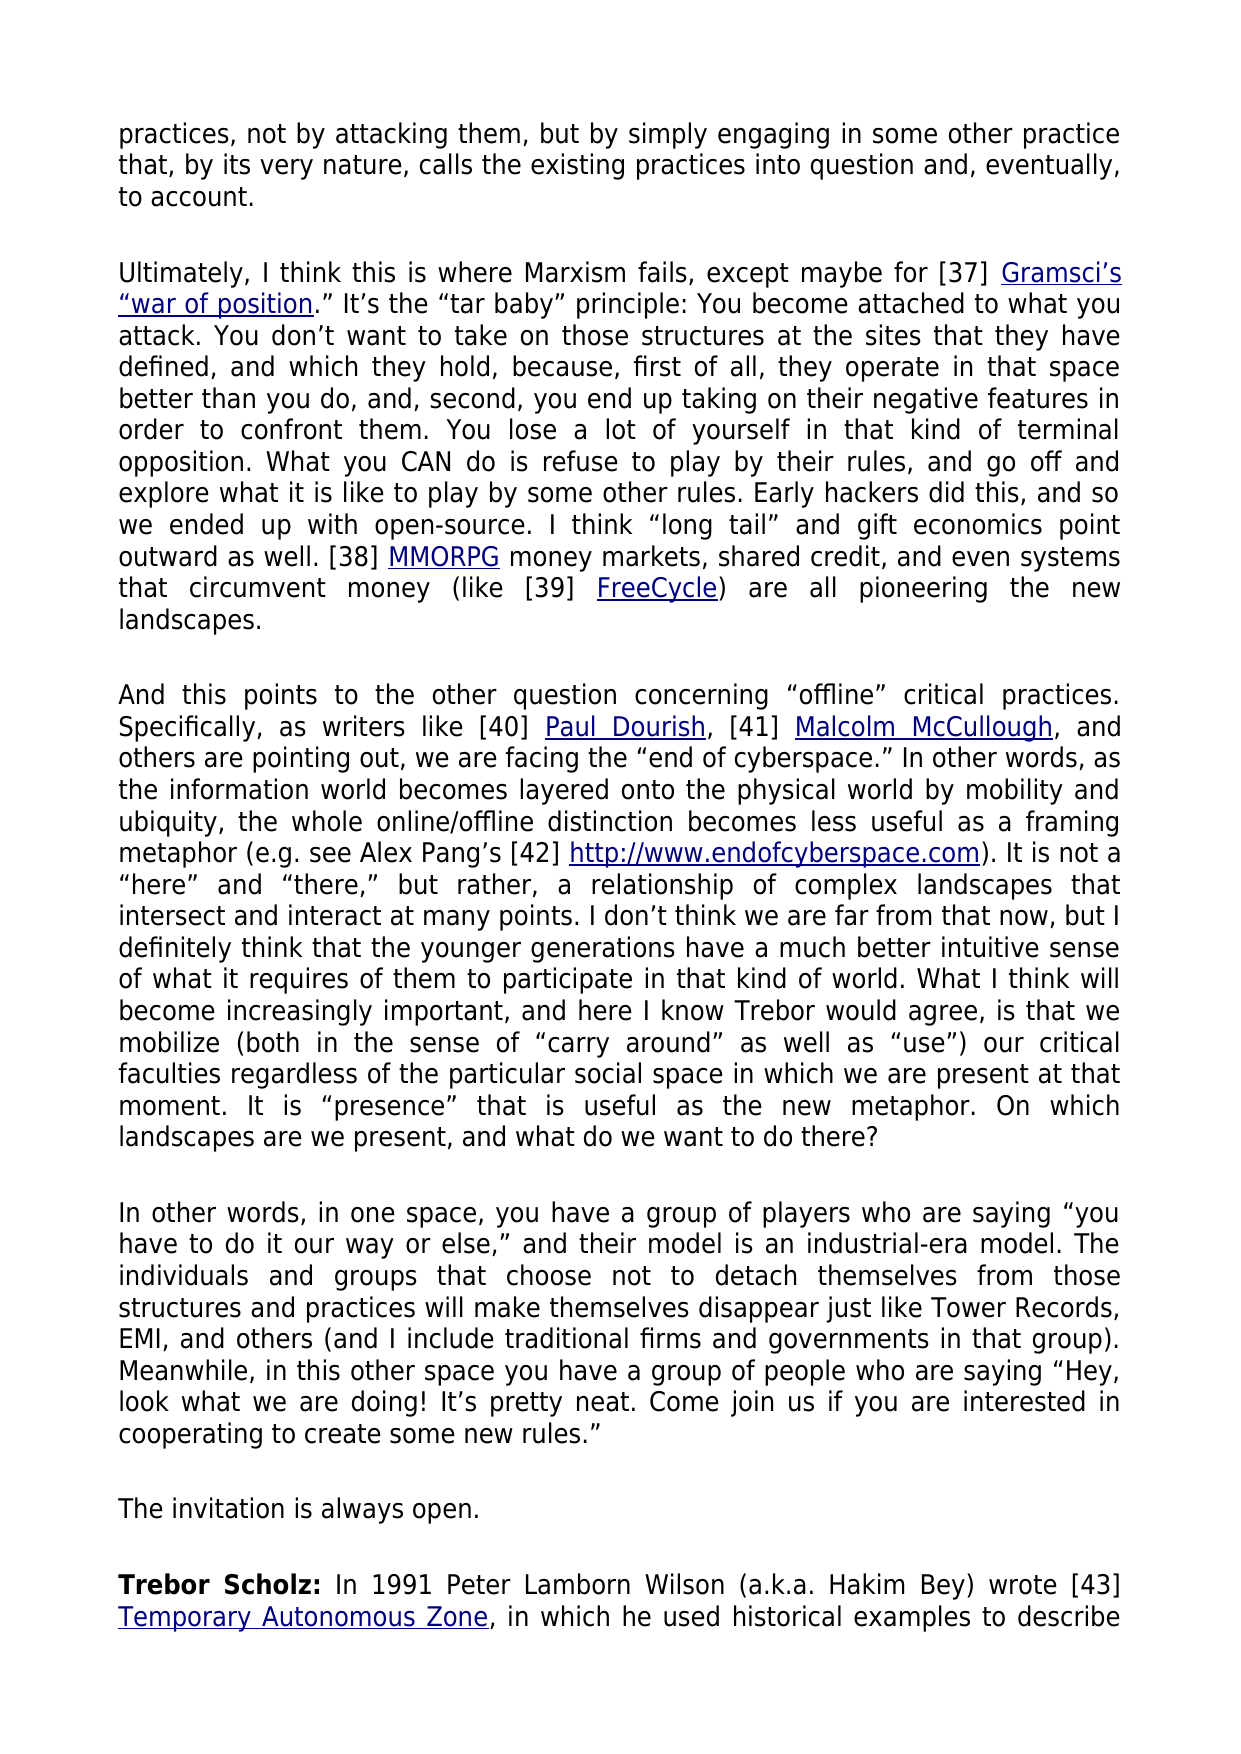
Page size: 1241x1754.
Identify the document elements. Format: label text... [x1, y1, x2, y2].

text Ultimately, I think this is where Marxism fails, except maybe for [37] Gramsci’s “war of position.” It’s the “tar baby” principle: You become attached to what you attack. You don’t want to take on those structures at the sites that they have defined, and which they hold, because, first of all, they operate in that space better than you do, and, second, you end up taking on their negative features in order to confront them. You lose a lot of yourself in that kind of terminal opposition. What you CAN do is refuse to play by their rules, and go off and explore what it is like to play by some other rules. Early hackers did this, and so we ended up with open-source. I think “long tail” and gift economics point outward as well. [38] MMORPG money markets, shared credit, and even systems that circumvent money (like [39] FreeCycle) are all pioneering the new landscapes. [118, 225, 1122, 636]
text And this points to the other question concerning “offline” critical practices. Specifically, as writers like [40] Paul Dourish, [41] Malcolm McCullough, and others are pointing out, we are facing the “end of cyberspace.” In other words, as the information world becomes layered onto the physical world by mobility and ubiquity, the whole online/offline distinction becomes less useful as a framing metaphor (e.g. see Alex Pang’s [42] http://www.endofcyberspace.com). It is not a “here” and “there,” but rather, a relationship of complex landscapes that intersect and interact at many points. I don’t think we are far from that now, but I definitely think that the younger generations have a much better intuitive sense of what it requires of them to participate in that kind of world. What I think will become increasingly important, and here I know Trebor would agree, is that we mobilize (both in the sense of “carry around” as well as “use”) our critical faculties regardless of the particular social space in which we are present at that moment. It is “presence” that is useful as the new metaphor. On which landscapes are we present, and what do we want to do there? [118, 648, 1122, 1153]
text Trebor Scholz: In 1991 Peter Lamborn Wilson (a.k.a. Hakim Bey) wrote [43] Temporary Autonomous Zone, in which he used historical examples to describe [118, 1538, 1122, 1632]
text In other words, in one space, you have a group of players who are saying “you have to do it our way or else,” and their model is an industrial-era model. The individuals and groups that choose not to detach themselves from those structures and practices will make themselves disappear just like Tower Records, EMI, and others (and I include traditional firms and governments in that group). Meanwhile, in this other space you have a group of people who are saying “Hey, look what we are doing! It’s pretty neat. Come join us if you are interested in cooperating to create some new rules.” [118, 1166, 1122, 1450]
text practices, not by attacking them, but by simply engaging in some other practice that, by its very nature, calls the existing practices into question and, eventually, to account. [118, 118, 1122, 213]
text The invitation is always open. [118, 1462, 1122, 1525]
